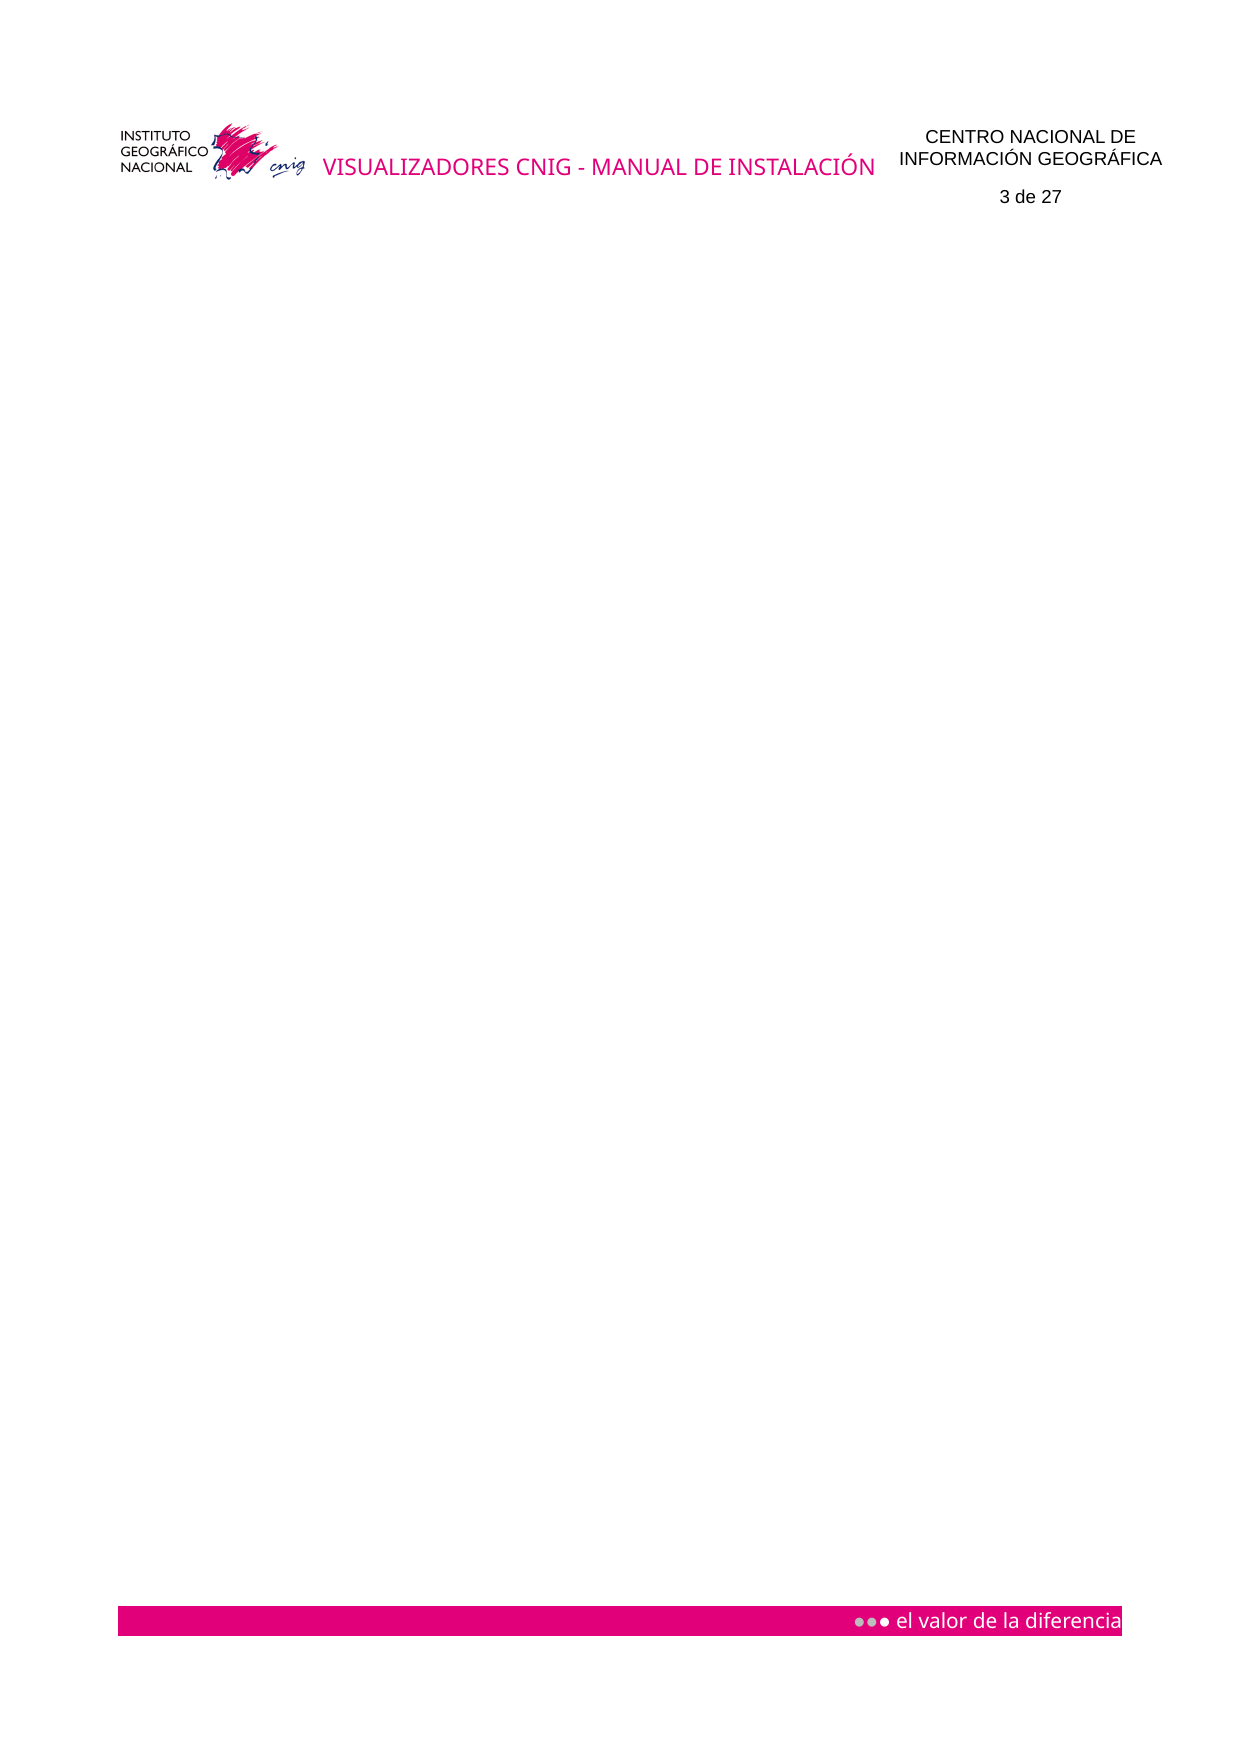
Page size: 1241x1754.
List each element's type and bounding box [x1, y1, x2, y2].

picture [118, 118, 307, 183]
